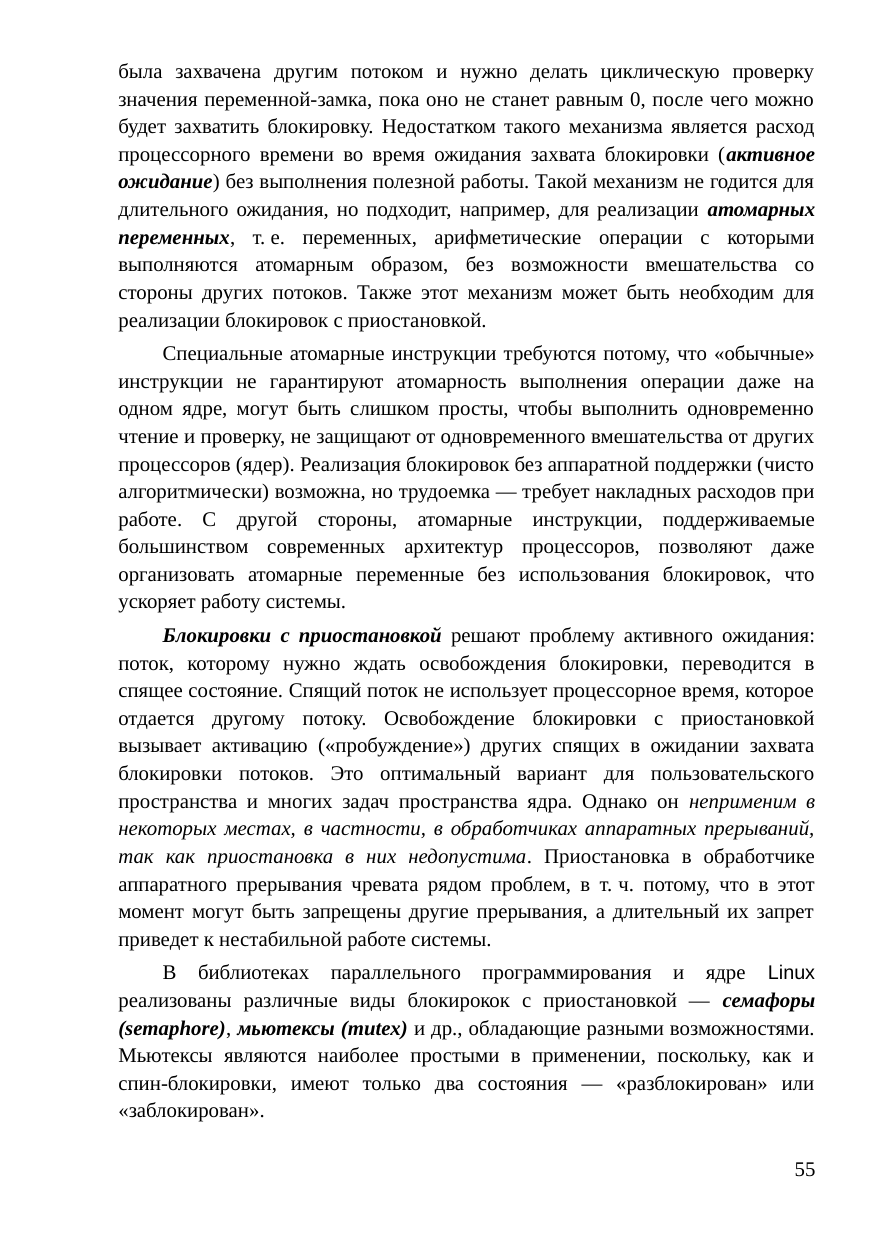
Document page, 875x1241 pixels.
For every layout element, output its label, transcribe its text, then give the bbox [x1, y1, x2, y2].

text Специальные атомарные инструкции требуются потому, что «обычные» инструкции не гарантируют атомарность выполнения операции даже на одном ядре, могут быть слишком просты, чтобы выполнить одновременно чтение и проверку, не защищают от одновременного вмешательства от других процессоров (ядер). Реализация блокировок без аппаратной поддержки (чисто алгоритмически) возможна, но трудоемка — требует накладных расходов при работе. С другой стороны, атомарные инструкции, поддерживаемые большинством современных архитектур процессоров, позволяют даже организовать атомарные переменные без использования блокировок, что ускоряет работу системы. [118, 341, 815, 613]
text Блокировки с приостановкой решают проблему активного ожидания: поток, которому нужно ждать освобождения блокировки, переводится в спящее состояние. Спящий поток не использует процессорное время, которое отдается другому потоку. Освобождение блокировки с приостановкой вызывает активацию («пробуждение») других спящих в ожидании захвата блокировки потоков. Это оптимальный вариант для пользовательского пространства и многих задач пространства ядра. Однако он неприменим в некоторых местах, в частности, в обработчиках аппаратных прерываний, так как приостановка в них недопустима. Приостановка в обработчике аппаратного прерывания чревата рядом проблем, в т. ч. потому, что в этот момент могут быть запрещены другие прерывания, а длительный их запрет приведет к нестабильной работе системы. [118, 623, 815, 951]
text В библиотеках параллельного программирования и ядре Linux реализованы различные виды блокирокок с приостановкой — семафоры (semaphore), мьютексы (mutex) и др., обладающие разными возможностями. Мьютексы являются наиболее простыми в применении, поскольку, как и спин-блокировки, имеют только два состояния — «разблокирован» или «заблокирован». [118, 960, 815, 1122]
text была захвачена другим потоком и нужно делать циклическую проверку значения переменной-замка, пока оно не станет равным 0, после чего можно будет захватить блокировку. Недостатком такого механизма является расход процессорного времени во время ожидания захвата блокировки (активное ожидание) без выполнения полезной работы. Такой механизм не годится для длительного ожидания, но подходит, например, для реализации атомарных переменных, т. е. переменных, арифметические операции с которыми выполняются атомарным образом, без возможности вмешательства со стороны других потоков. Также этот механизм может быть необходим для реализации блокировок с приостановкой. [118, 59, 815, 332]
